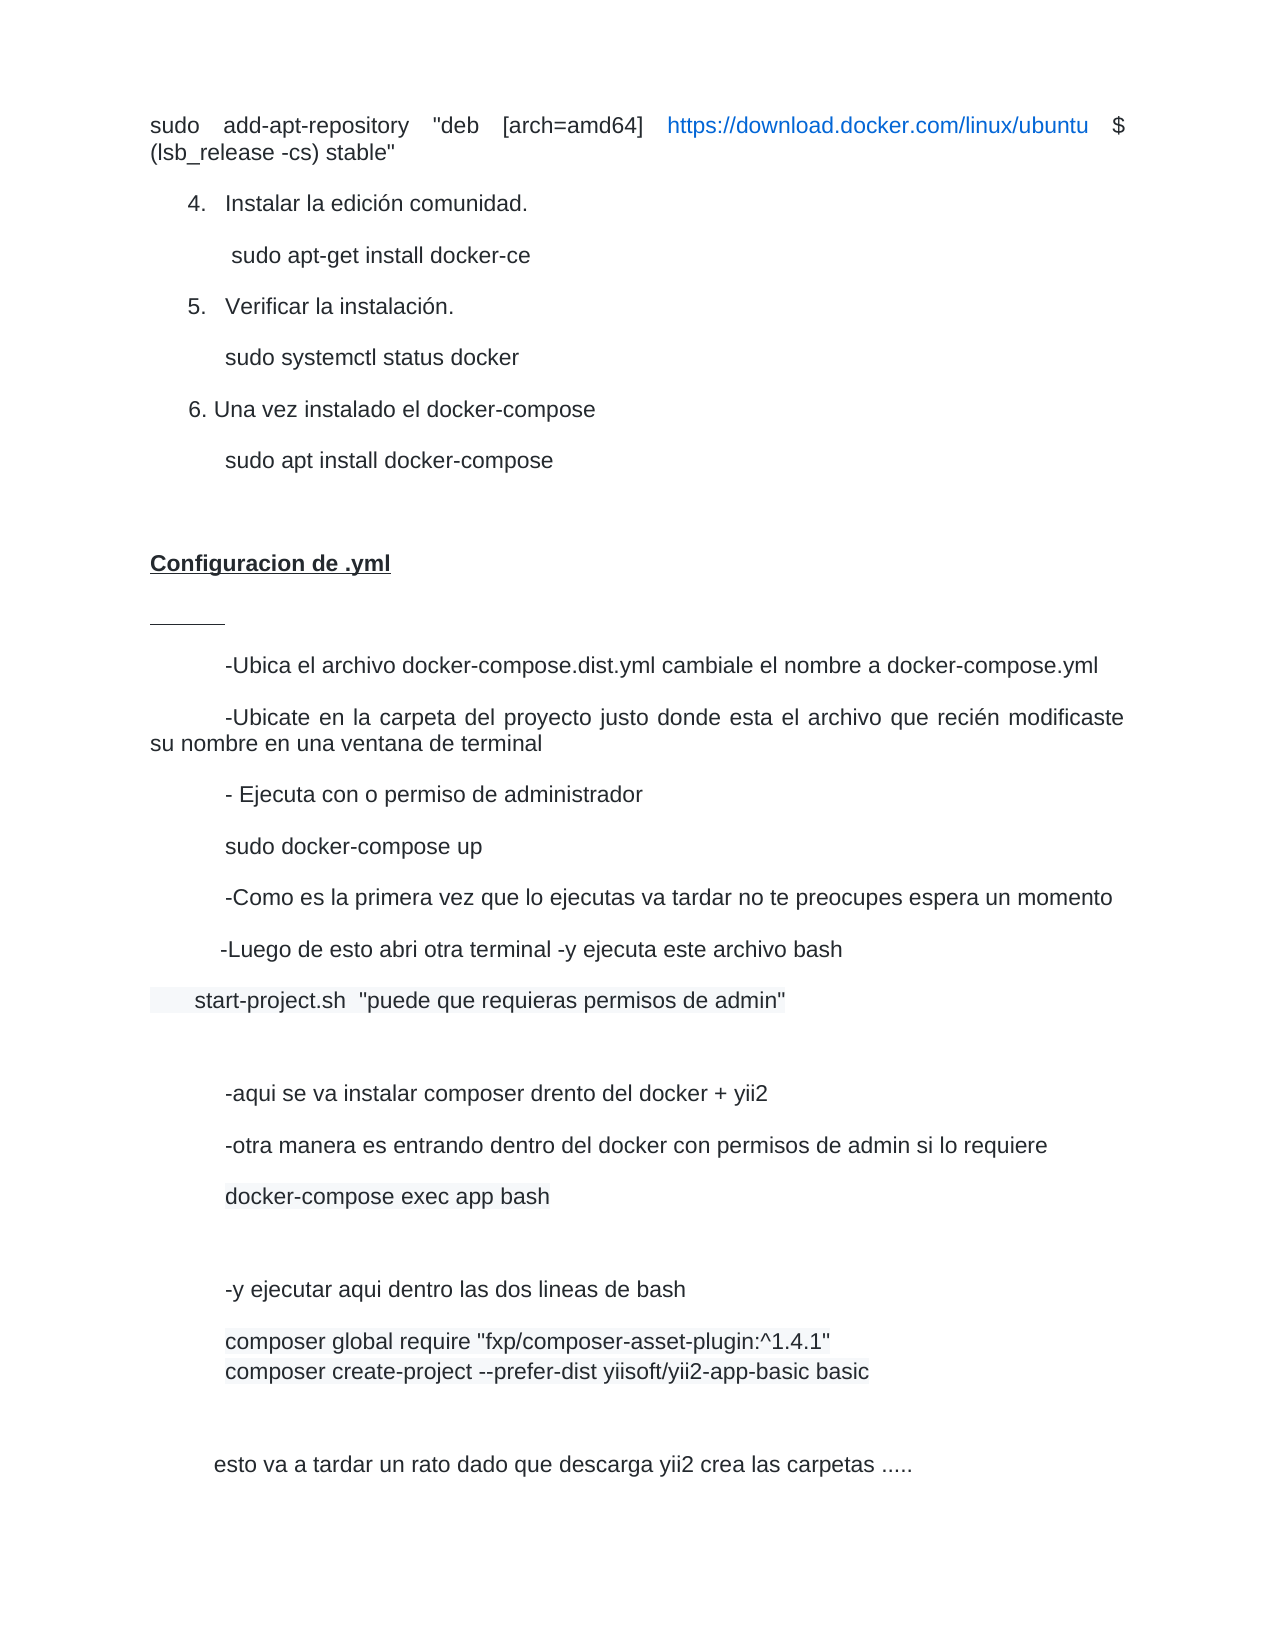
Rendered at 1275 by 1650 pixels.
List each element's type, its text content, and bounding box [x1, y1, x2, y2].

text esto va a tardar un rato dado que descarga yii2 crea las carpetas ..... [150, 1451, 1125, 1477]
text -Luego de esto abri otra terminal -y ejecuta este archivo bash [150, 936, 1125, 962]
text docker-compose exec app bash [150, 1183, 1125, 1209]
list Instalar la edición comunidad. [187, 190, 1125, 217]
text sudo apt-get install docker-ce [225, 242, 1125, 268]
text Configuracion de .yml [150, 550, 1125, 576]
text sudo apt install docker-compose [150, 447, 1125, 473]
text sudo docker-compose up [150, 833, 1125, 859]
list Verificar la instalación. [187, 293, 1125, 319]
text -Ubica el archivo docker-compose.dist.yml cambiale el nombre a docker-compose.yml [150, 652, 1125, 679]
text composer create-project --prefer-dist yiisoft/yii2-app-basic basic [150, 1358, 1125, 1384]
text -aqui se va instalar composer drento del docker + yii2 [150, 1080, 1125, 1107]
text -Como es la primera vez que lo ejecutas va tardar no te preocupes espera un momento [150, 884, 1125, 911]
text sudo add-apt-repository "deb [arch=amd64] https://download.docker.com/linux/ubuntu $(lsb_release -cs) stable" [150, 112, 1125, 165]
text - Ejecuta con o permiso de administrador [150, 781, 1125, 808]
text -Ubicate en la carpeta del proyecto justo donde esta el archivo que recién modificaste su nombre en una ventana de terminal [150, 704, 1125, 756]
text -y ejecutar aqui dentro las dos lineas de bash [150, 1276, 1125, 1303]
text 6. Una vez instalado el docker-compose [150, 396, 1125, 422]
text sudo systemctl status docker [225, 344, 1125, 371]
text start-project.sh "puede que requieras permisos de admin" [150, 987, 1125, 1013]
text -otra manera es entrando dentro del docker con permisos de admin si lo requiere [150, 1132, 1125, 1158]
text composer global require "fxp/composer-asset-plugin:^1.4.1" [150, 1328, 1125, 1354]
